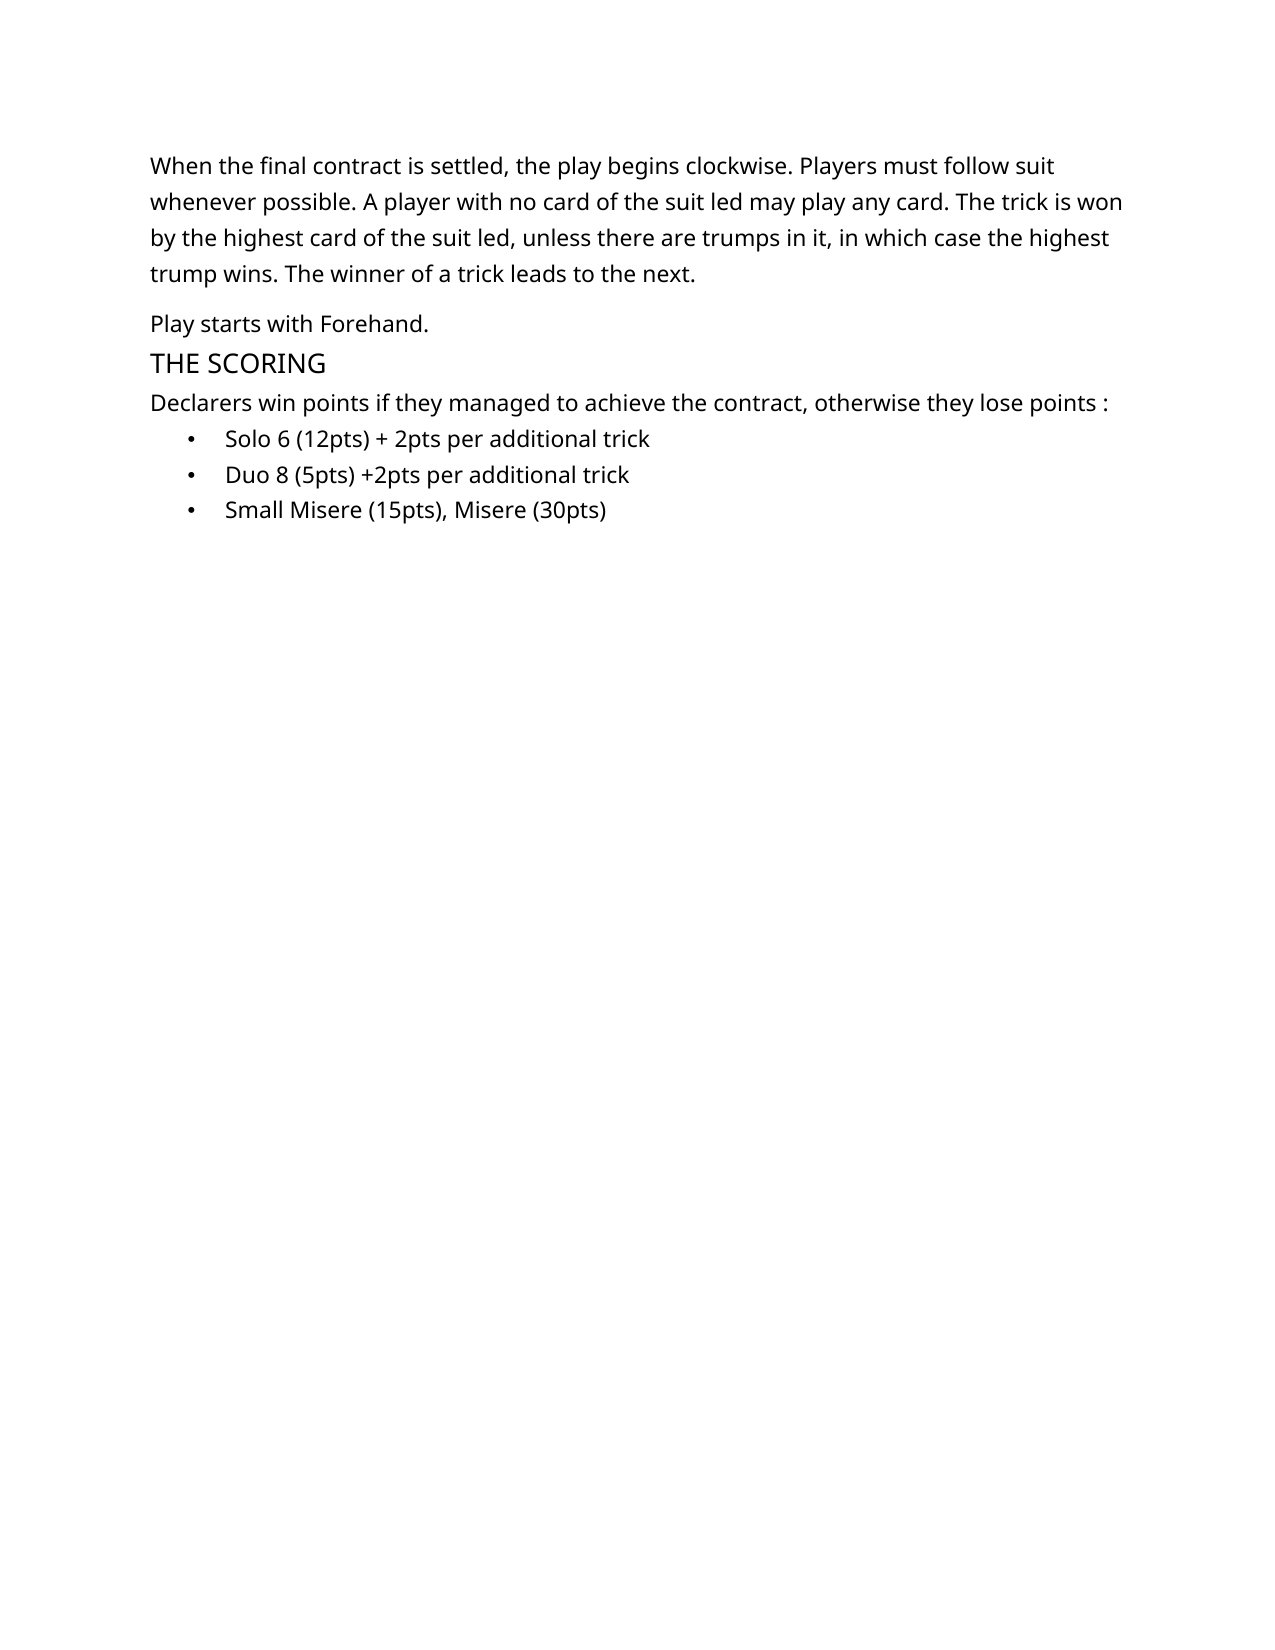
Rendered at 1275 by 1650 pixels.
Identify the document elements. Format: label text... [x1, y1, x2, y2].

text THE SCORING [150, 344, 1125, 381]
text Declarers win points if they managed to achieve the contract, otherwise they lose points : [150, 387, 1125, 418]
text When the final contract is settled, the play begins clockwise. Players must follow suit whenever possible. A player with no card of the suit led may play any card. The trick is won by the highest card of the suit led, unless there are trumps in it, in which case the highest trump wins. The winner of a trick leads to the next. [150, 150, 1125, 289]
list Small Misere (15pts), Misere (30pts) [187, 494, 1125, 526]
text Play starts with Forehand. [150, 308, 1125, 339]
list Solo 6 (12pts) + 2pts per additional trick [187, 423, 1125, 454]
list Duo 8 (5pts) +2pts per additional trick [187, 458, 1125, 490]
